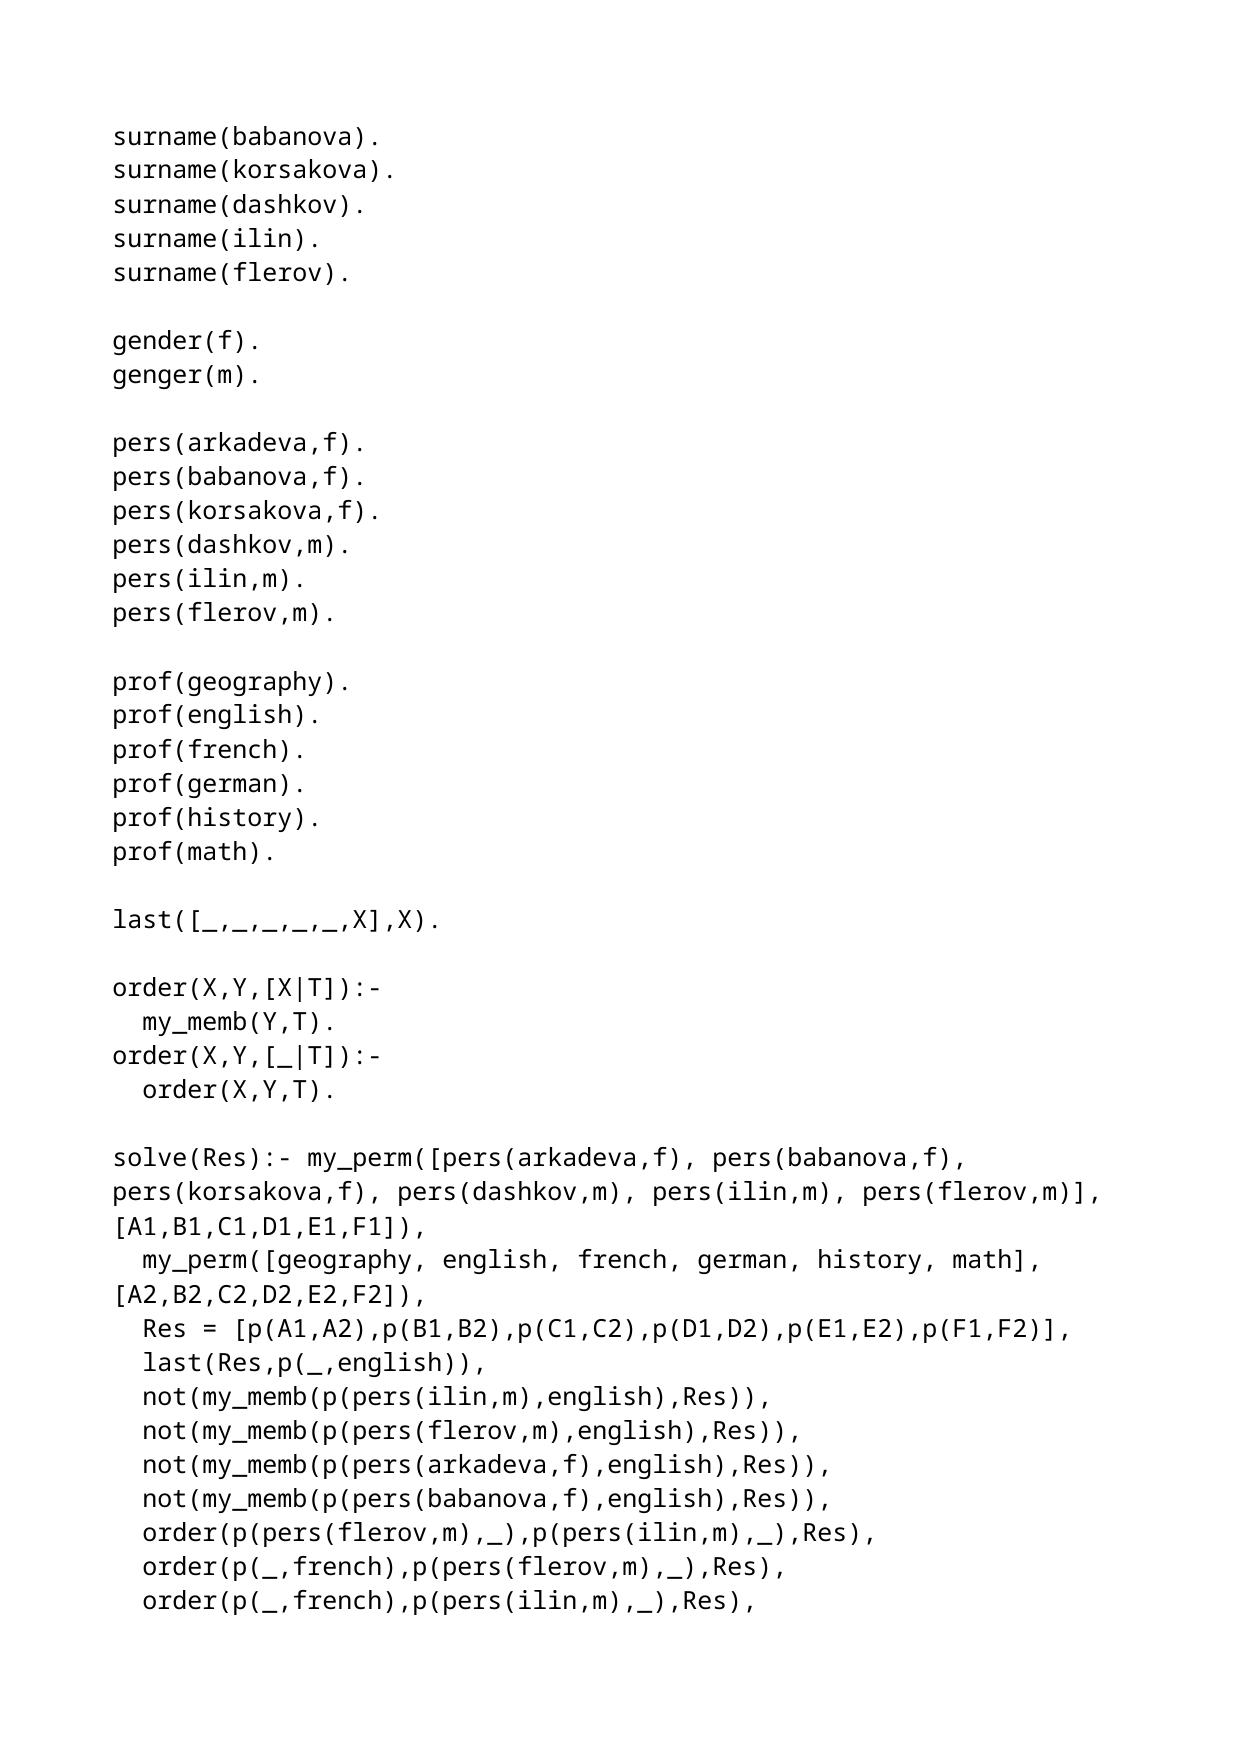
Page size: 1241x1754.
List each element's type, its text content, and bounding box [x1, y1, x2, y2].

text order(X,Y,[_|T]):- [112, 1038, 1122, 1072]
text my_memb(Y,T). [112, 1004, 1122, 1038]
text surname(korsakova). [112, 152, 1122, 186]
text pers(korsakova,f). [112, 493, 1122, 527]
text not(my_memb(p(pers(ilin,m),english),Res)), [112, 1378, 1122, 1412]
text pers(ilin,m). [112, 561, 1122, 595]
text not(my_memb(p(pers(babanova,f),english),Res)), [112, 1481, 1122, 1515]
text order(p(_,french),p(pers(flerov,m),_),Res), [112, 1549, 1122, 1583]
text order(p(pers(flerov,m),_),p(pers(ilin,m),_),Res), [112, 1515, 1122, 1549]
text not(my_memb(p(pers(arkadeva,f),english),Res)), [112, 1447, 1122, 1481]
text solve(Res):- my_perm([pers(arkadeva,f), pers(babanova,f), pers(korsakova,f), pers(dashkov,m), pers(ilin,m), pers(flerov,m)],[A1,B1,C1,D1,E1,F1]), [112, 1140, 1122, 1242]
text last([_,_,_,_,_,X],X). [112, 902, 1122, 936]
text my_perm([geography, english, french, german, history, math],[A2,B2,C2,D2,E2,F2]), [112, 1242, 1122, 1310]
text prof(math). [112, 833, 1122, 867]
text not(my_memb(p(pers(flerov,m),english),Res)), [112, 1412, 1122, 1447]
text order(X,Y,T). [112, 1072, 1122, 1106]
text prof(english). [112, 697, 1122, 731]
text Res = [p(A1,A2),p(B1,B2),p(C1,C2),p(D1,D2),p(E1,E2),p(F1,F2)], [112, 1310, 1122, 1344]
text surname(babanova). [112, 118, 1122, 152]
text pers(arkadeva,f). [112, 425, 1122, 459]
text prof(french). [112, 731, 1122, 765]
text pers(dashkov,m). [112, 527, 1122, 561]
text surname(dashkov). [112, 186, 1122, 220]
text surname(flerov). [112, 254, 1122, 288]
text pers(babanova,f). [112, 459, 1122, 493]
text pers(flerov,m). [112, 595, 1122, 629]
text order(X,Y,[X|T]):- [112, 970, 1122, 1004]
text prof(german). [112, 765, 1122, 799]
text prof(geography). [112, 663, 1122, 697]
text surname(ilin). [112, 220, 1122, 254]
text gender(f). [112, 322, 1122, 357]
text last(Res,p(_,english)), [112, 1344, 1122, 1378]
text order(p(_,french),p(pers(ilin,m),_),Res), [112, 1583, 1122, 1617]
text genger(m). [112, 357, 1122, 391]
text prof(history). [112, 799, 1122, 833]
